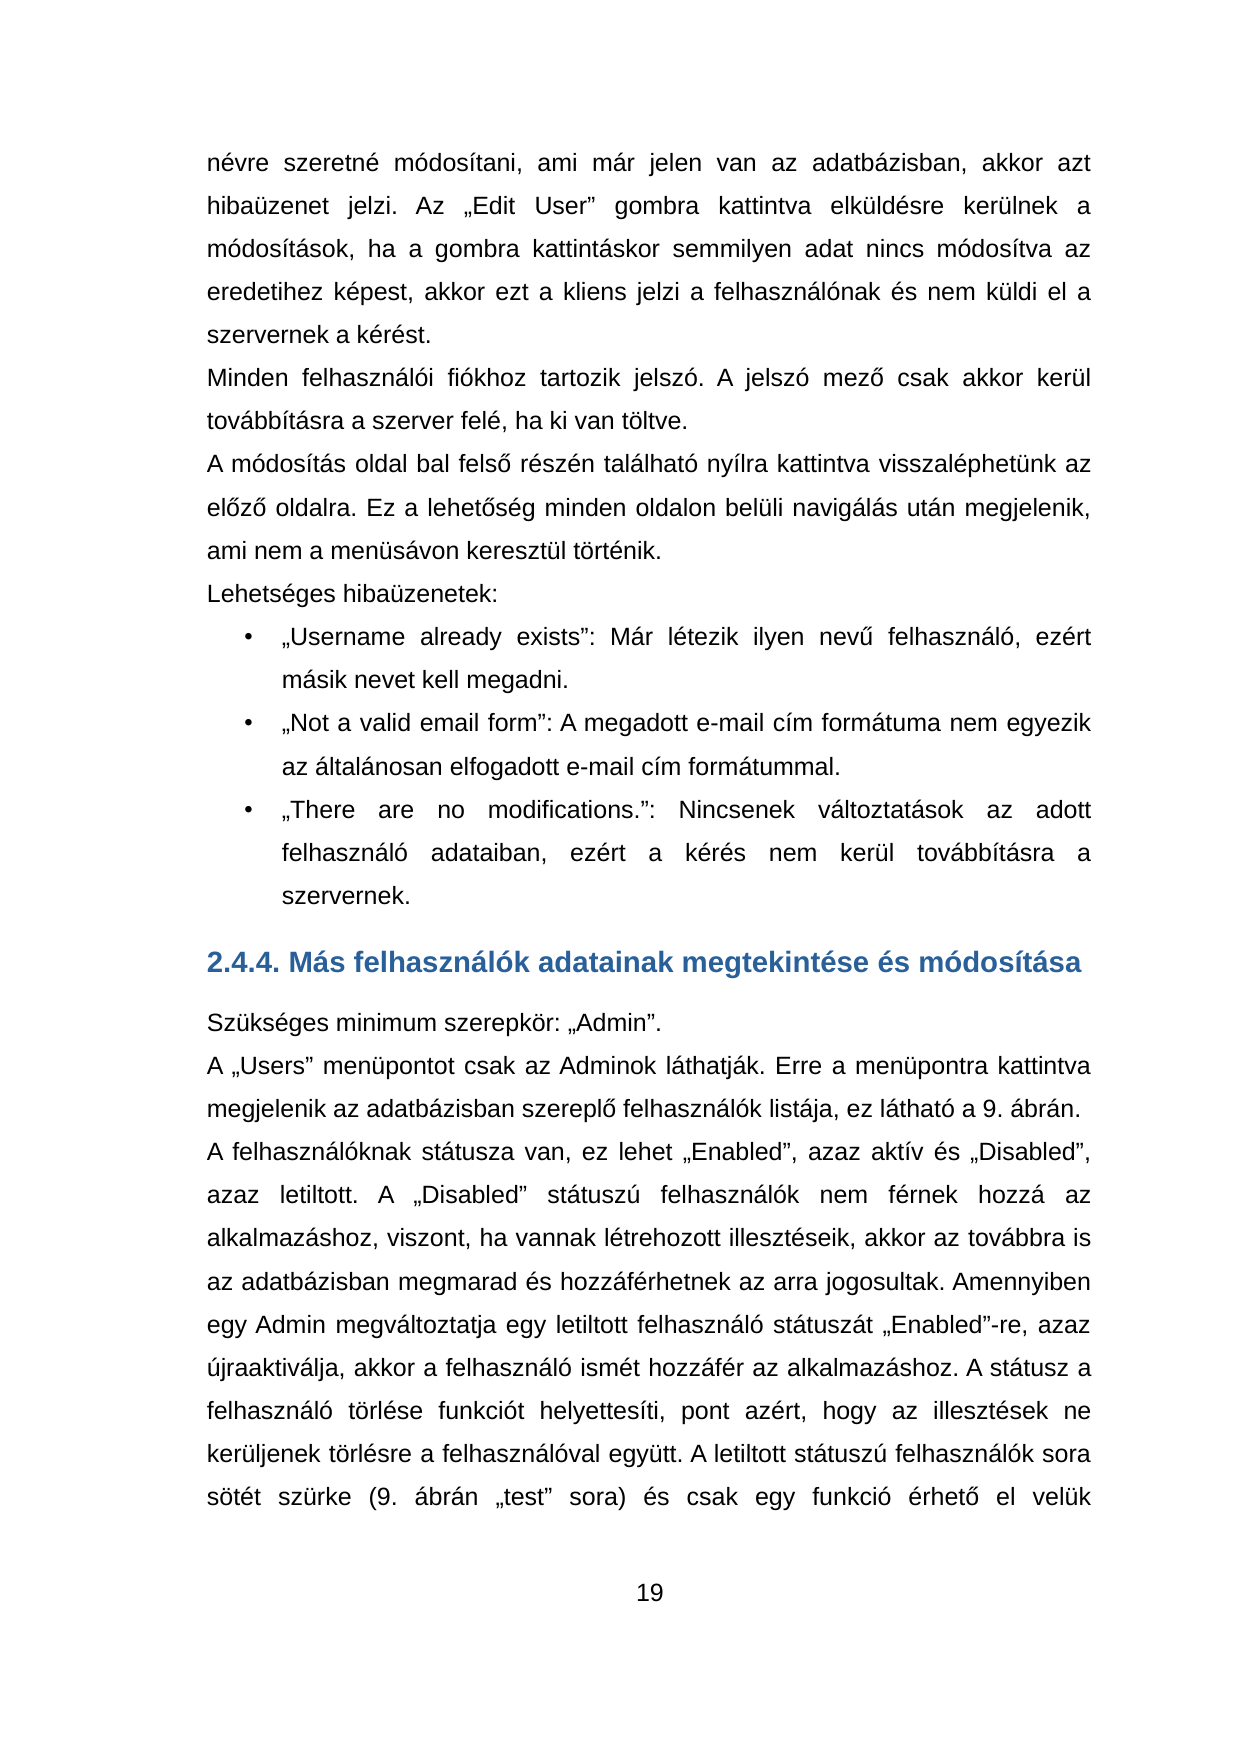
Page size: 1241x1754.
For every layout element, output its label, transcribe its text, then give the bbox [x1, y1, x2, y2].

list „Not a valid email form”: A megadott e-mail cím formátuma nem egyezik az általánosan elfogadott e-mail cím formátummal. [244, 708, 1093, 780]
text A „Users” menüpontot csak az Adminok láthatják. Erre a menüpontra kattintva megjelenik az adatbázisban szereplő felhasználók listája, ez látható a 9. ábrán. [207, 1051, 1093, 1123]
list „Username already exists”: Már létezik ilyen nevű felhasználó, ezért másik nevet kell megadni. [244, 622, 1093, 694]
text Lehetséges hibaüzenetek: [207, 579, 1093, 608]
list „There are no modifications.”: Nincsenek változtatások az adott felhasználó adataiban, ezért a kérés nem kerül továbbításra a szervernek. [244, 795, 1093, 910]
subtitle Más felhasználók adatainak megtekintése és módosítása [207, 945, 1093, 978]
text A módosítás oldal bal felső részén található nyílra kattintva visszaléphetünk az előző oldalra. Ez a lehetőség minden oldalon belüli navigálás után megjelenik, ami nem a menüsávon keresztül történik. [207, 449, 1093, 564]
text Minden felhasználói fiókhoz tartozik jelszó. A jelszó mező csak akkor kerül továbbításra a szerver felé, ha ki van töltve. [207, 363, 1093, 435]
text Szükséges minimum szerepkör: „Admin”. [207, 1008, 1093, 1037]
text névre szeretné módosítani, ami már jelen van az adatbázisban, akkor azt hibaüzenet jelzi. Az „Edit User” gombra kattintva elküldésre kerülnek a módosítások, ha a gombra kattintáskor semmilyen adat nincs módosítva az eredetihez képest, akkor ezt a kliens jelzi a felhasználónak és nem küldi el a szervernek a kérést. [207, 148, 1093, 349]
text A felhasználóknak státusza van, ez lehet „Enabled”, azaz aktív és „Disabled”, azaz letiltott. A „Disabled” státuszú felhasználók nem férnek hozzá az alkalmazáshoz, viszont, ha vannak létrehozott illesztéseik, akkor az továbbra is az adatbázisban megmarad és hozzáférhetnek az arra jogosultak. Amennyiben egy Admin megváltoztatja egy letiltott felhasználó státuszát „Enabled”-re, azaz újraaktiválja, akkor a felhasználó ismét hozzáfér az alkalmazáshoz. A státusz a felhasználó törlése funkciót helyettesíti, pont azért, hogy az illesztések ne kerüljenek törlésre a felhasználóval együtt. A letiltott státuszú felhasználók sora sötét szürke (9. ábrán „test” sora) és csak egy funkció érhető el velük [207, 1137, 1093, 1511]
